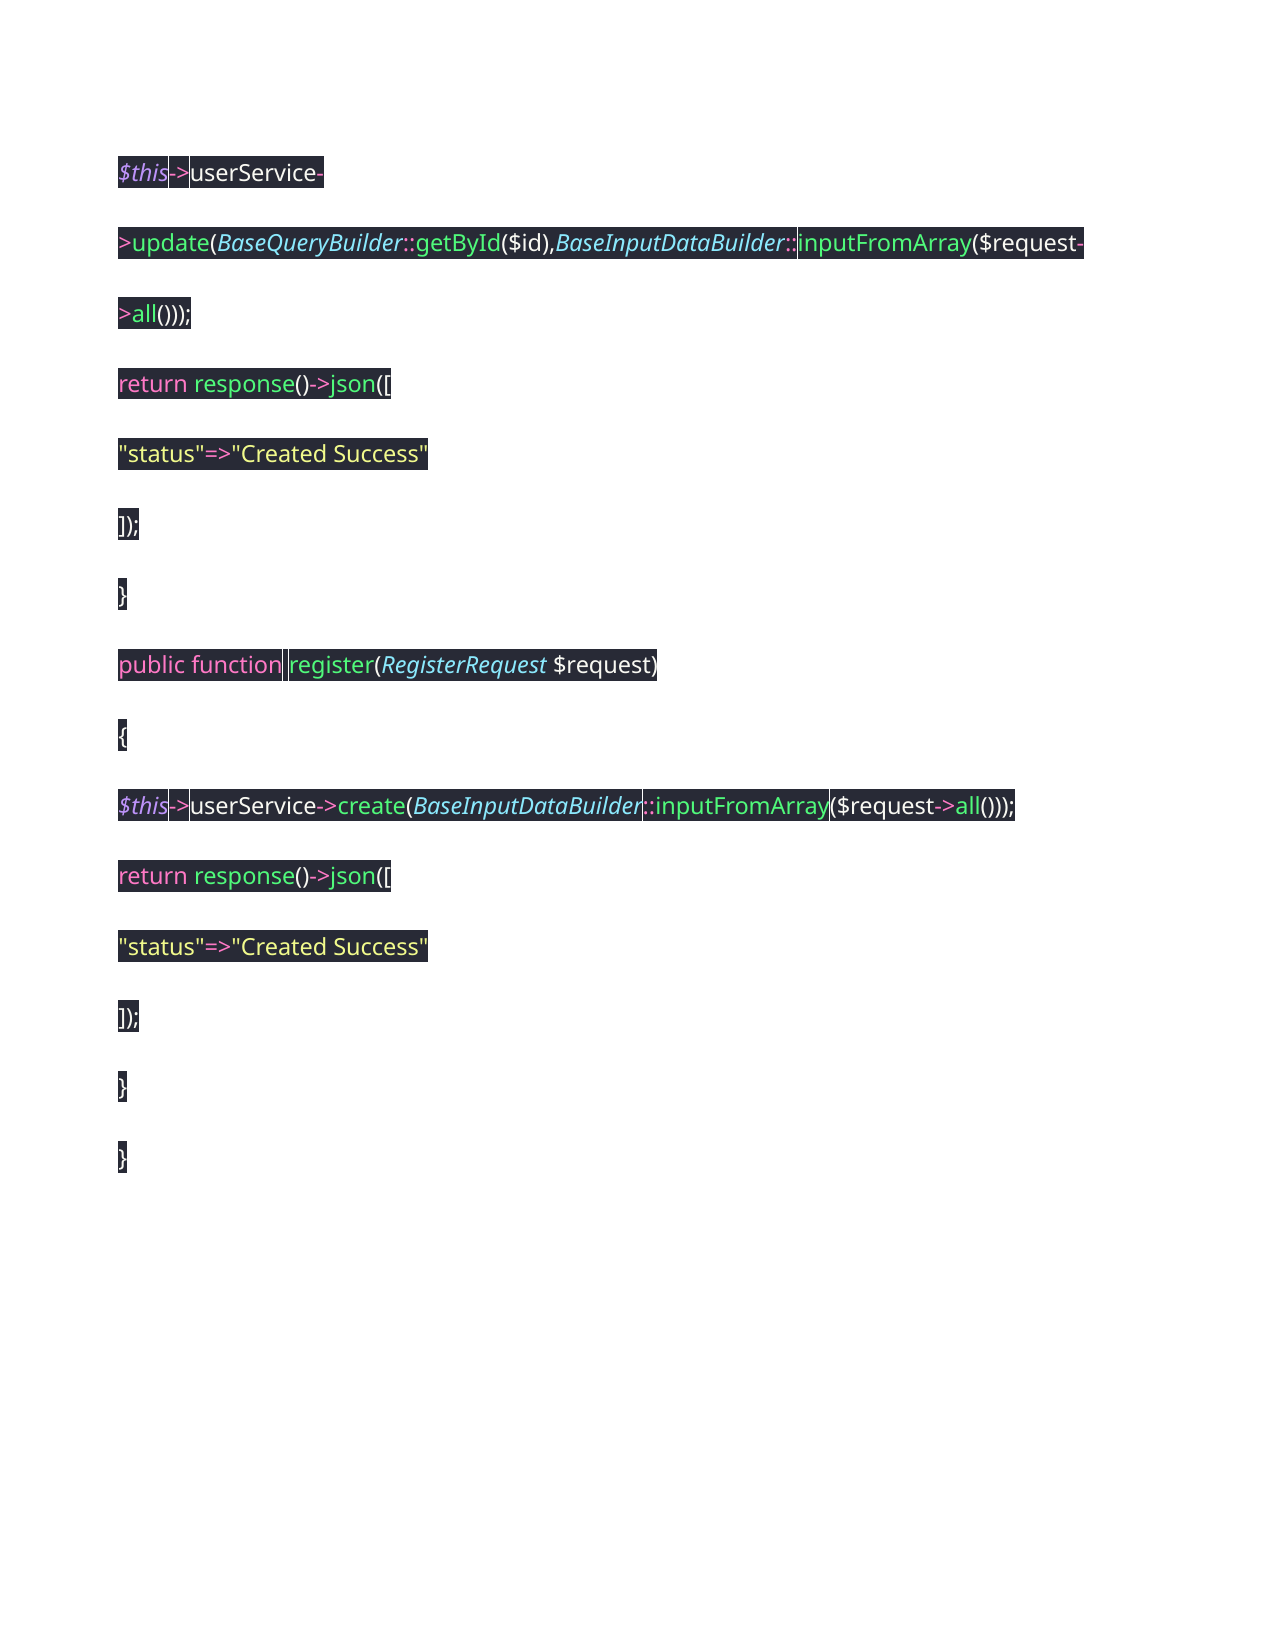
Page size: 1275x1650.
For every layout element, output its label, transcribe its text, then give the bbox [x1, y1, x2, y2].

text return response()->json([ [118, 821, 1157, 892]
text { [118, 681, 1157, 751]
text $this->userService->update(BaseQueryBuilder::getById($id),BaseInputDataBuilder::inputFromArray($request->all())); [118, 118, 1157, 329]
text return response()->json([ [118, 329, 1157, 399]
text } [118, 1032, 1157, 1102]
text } [118, 540, 1157, 610]
text ]); [118, 962, 1157, 1032]
text } [118, 1102, 1157, 1173]
text "status"=>"Created Success" [118, 399, 1157, 470]
text public function register(RegisterRequest $request) [118, 610, 1157, 681]
text ]); [118, 470, 1157, 540]
text "status"=>"Created Success" [118, 892, 1157, 962]
text $this->userService->create(BaseInputDataBuilder::inputFromArray($request->all())); [118, 751, 1157, 821]
